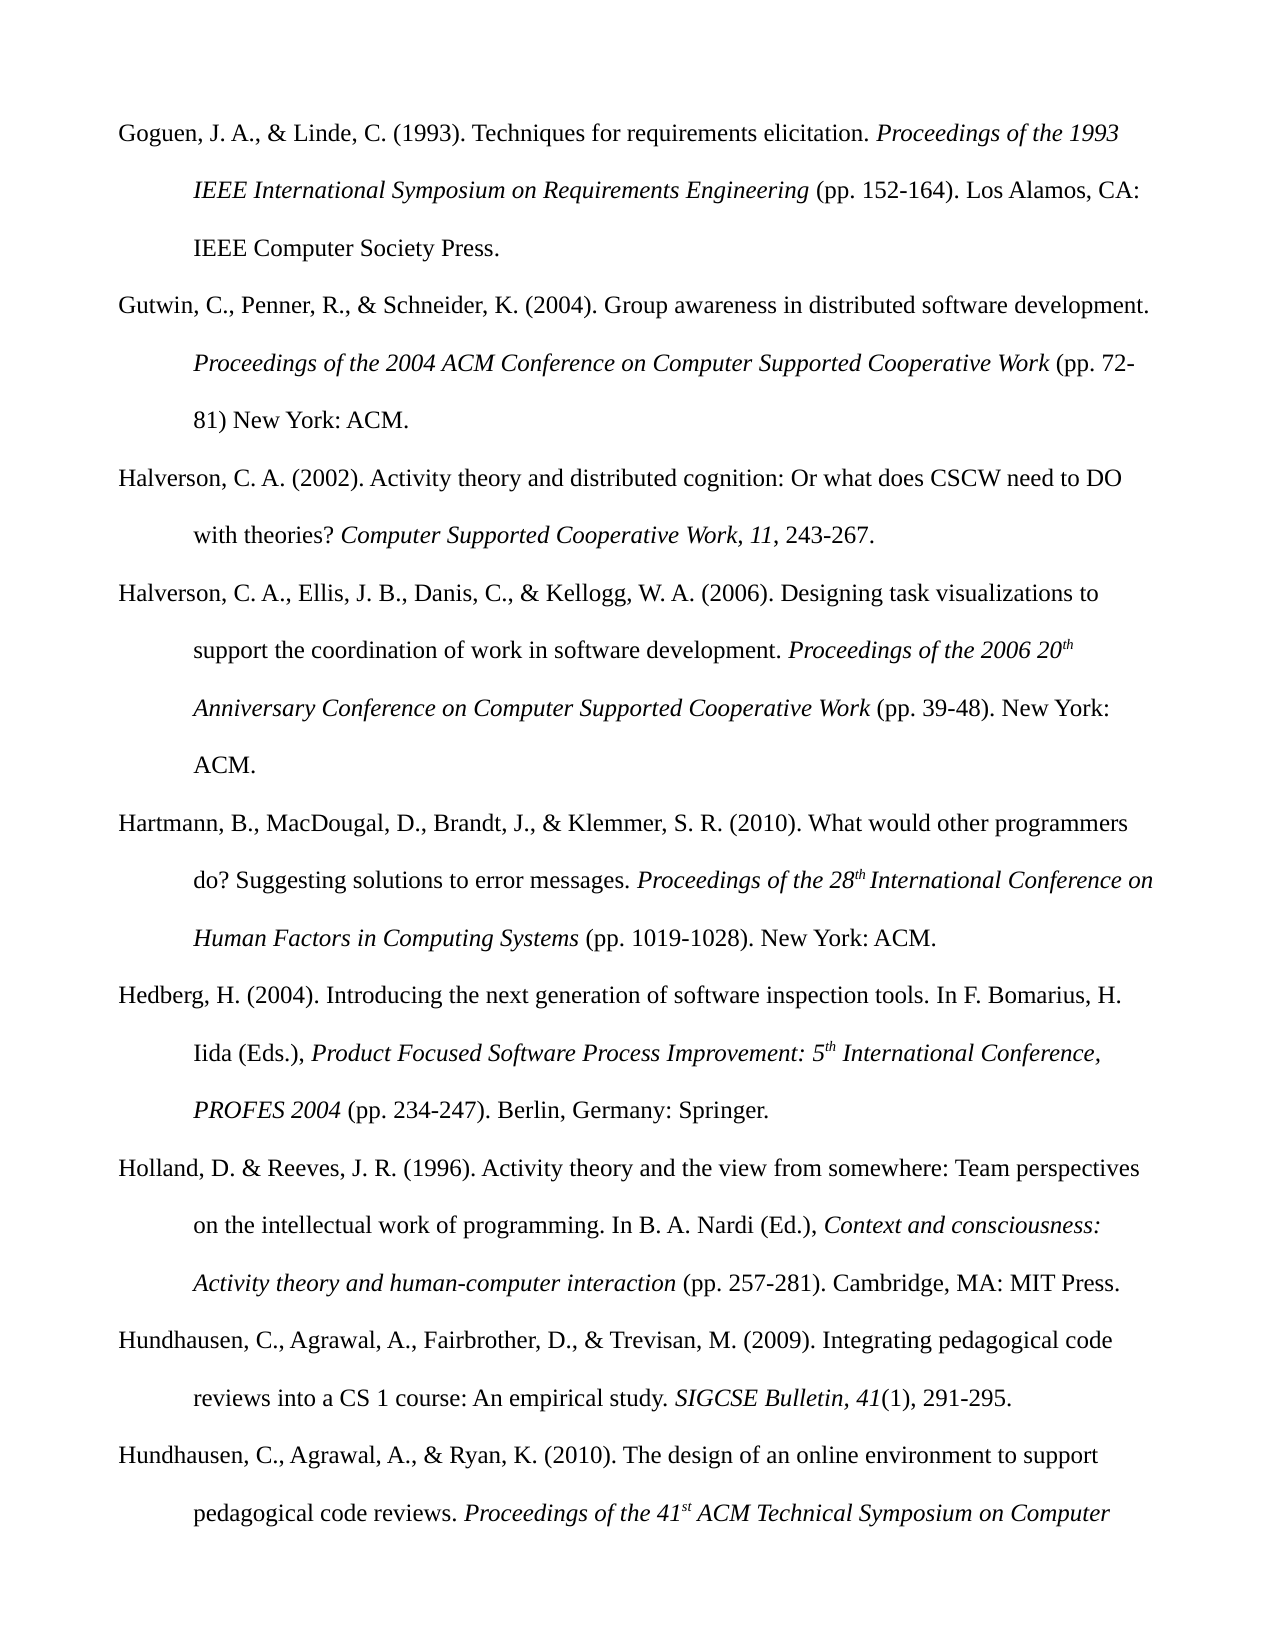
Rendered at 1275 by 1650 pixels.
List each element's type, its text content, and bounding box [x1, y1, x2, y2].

text Hedberg, H. (2004). Introducing the next generation of software inspection tools. In F. Bomarius, H. Iida (Eds.), Product Focused Software Process Improvement: 5th International Conference, PROFES 2004 (pp. 234-247). Berlin, Germany: Springer. [118, 981, 1157, 1124]
text Holland, D. & Reeves, J. R. (1996). Activity theory and the view from somewhere: Team perspectives on the intellectual work of programming. In B. A. Nardi (Ed.), Context and consciousness: Activity theory and human-computer interaction (pp. 257-281). Cambridge, MA: MIT Press. [118, 1153, 1157, 1297]
text Hartmann, B., MacDougal, D., Brandt, J., & Klemmer, S. R. (2010). What would other programmers do? Suggesting solutions to error messages. Proceedings of the 28th International Conference on Human Factors in Computing Systems (pp. 1019-1028). New York: ACM. [118, 808, 1157, 952]
text Hundhausen, C., Agrawal, A., Fairbrother, D., & Trevisan, M. (2009). Integrating pedagogical code reviews into a CS 1 course: An empirical study. SIGCSE Bulletin, 41(1), 291-295. [118, 1326, 1157, 1412]
text Halverson, C. A., Ellis, J. B., Danis, C., & Kellogg, W. A. (2006). Designing task visualizations to support the coordination of work in software development. Proceedings of the 2006 20th Anniversary Conference on Computer Supported Cooperative Work (pp. 39-48). New York: ACM. [118, 578, 1157, 779]
text Hundhausen, C., Agrawal, A., & Ryan, K. (2010). The design of an online environment to support pedagogical code reviews. Proceedings of the 41st ACM Technical Symposium on Computer [118, 1441, 1157, 1527]
text Gutwin, C., Penner, R., & Schneider, K. (2004). Group awareness in distributed software development. Proceedings of the 2004 ACM Conference on Computer Supported Cooperative Work (pp. 72-81) New York: ACM. [118, 291, 1157, 434]
text Halverson, C. A. (2002). Activity theory and distributed cognition: Or what does CSCW need to DO with theories? Computer Supported Cooperative Work, 11, 243-267. [118, 463, 1157, 549]
text Goguen, J. A., & Linde, C. (1993). Techniques for requirements elicitation. Proceedings of the 1993 IEEE International Symposium on Requirements Engineering (pp. 152-164). Los Alamos, CA: IEEE Computer Society Press. [118, 118, 1157, 262]
